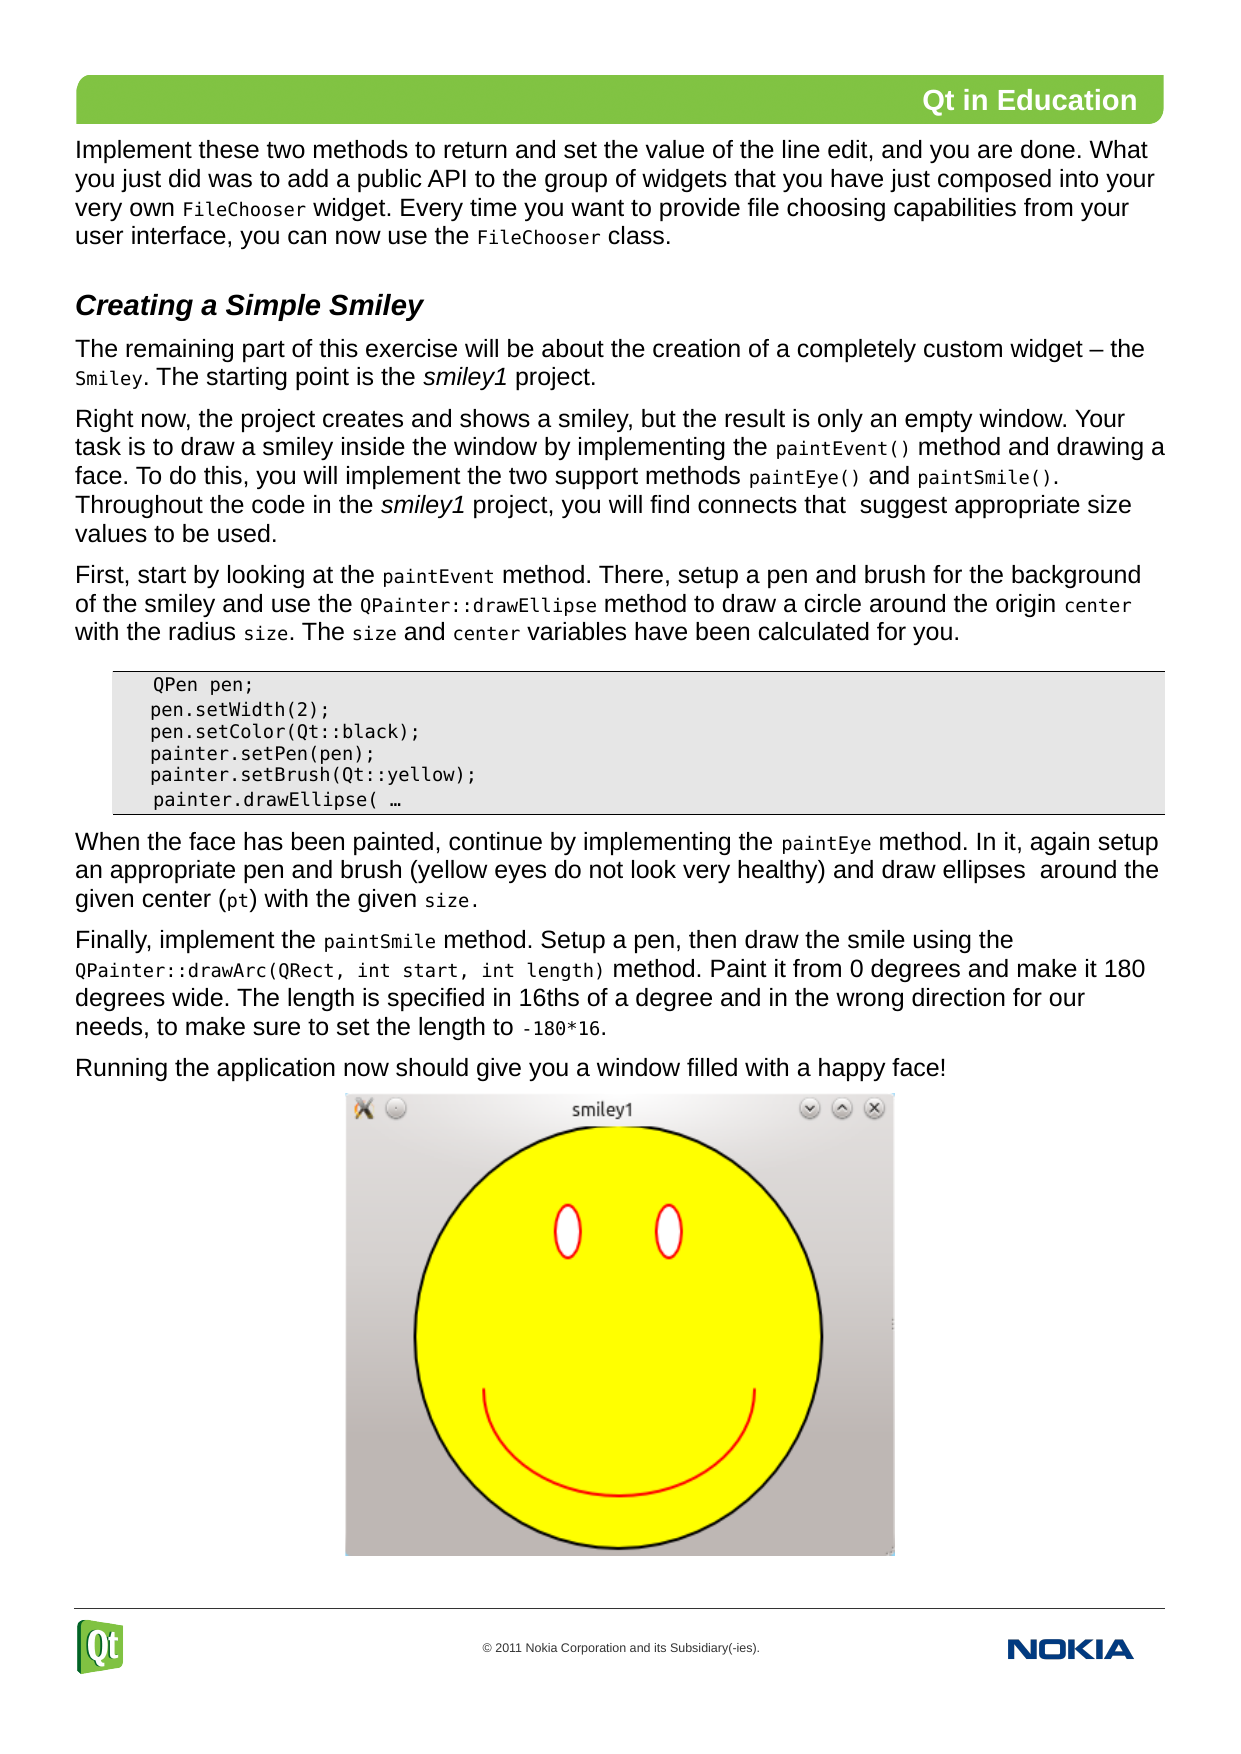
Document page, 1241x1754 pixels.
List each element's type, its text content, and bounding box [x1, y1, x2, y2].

list pen.setColor(Qt::black); [112, 721, 1165, 742]
list painter.drawEllipse( … [112, 786, 1165, 814]
list QPen pen; [112, 672, 1165, 699]
picture [978, 1610, 1164, 1688]
text Implement these two methods to return and set the value of the line edit, and you are done. What you just did was to add a public API to the group of widgets that you have just composed into your very own FileChooser widget. Every time you want to provide file choosing capabilities from your user interface, you can now use the FileChooser class. [75, 135, 1165, 250]
text The remaining part of this exercise will be about the creation of a completely custom widget – the Smiley. The starting point is the smiley1 project. [75, 333, 1165, 391]
subtitle Creating a Simple Smiley [75, 287, 1165, 321]
text First, start by looking at the paintEvent method. There, setup a pen and brush for the background of the smiley and use the QPainter::drawEllipse method to draw a circle around the origin center with the radius size. The size and center variables have been calculated for you. [75, 560, 1165, 646]
list pen.setWidth(2); [112, 699, 1165, 721]
text When the face has been painted, continue by implementing the paintEye method. In it, again setup an appropriate pen and brush (yellow eyes do not look very healthy) and draw ellipses around the given center (pt) with the given size. [75, 826, 1165, 913]
list painter.setBrush(Qt::yellow); [112, 764, 1165, 786]
text Right now, the project creates and shows a smiley, but the result is only an empty window. Your task is to draw a smiley inside the window by implementing the paintEvent() method and drawing a face. To do this, you will implement the two support methods paintEye() and paintSmile(). Throughout the code in the smiley1 project, you will find connects that suggest appropriate size values to be used. [75, 403, 1165, 547]
picture [76, 75, 1164, 124]
list painter.setPen(pen); [112, 742, 1165, 764]
picture [345, 1093, 895, 1556]
text Finally, implement the paintSmile method. Setup a pen, then draw the smile using the QPainter::drawArc(QRect, int start, int length) method. Paint it from 0 degrees and make it 180 degrees wide. The length is specified in 16ths of a degree and in the wrong direction for our needs, to make sure to set the length to -180*16. [75, 925, 1165, 1040]
picture [73, 1615, 127, 1679]
text Running the application now should give you a window filled with a happy face! [75, 1053, 1165, 1081]
